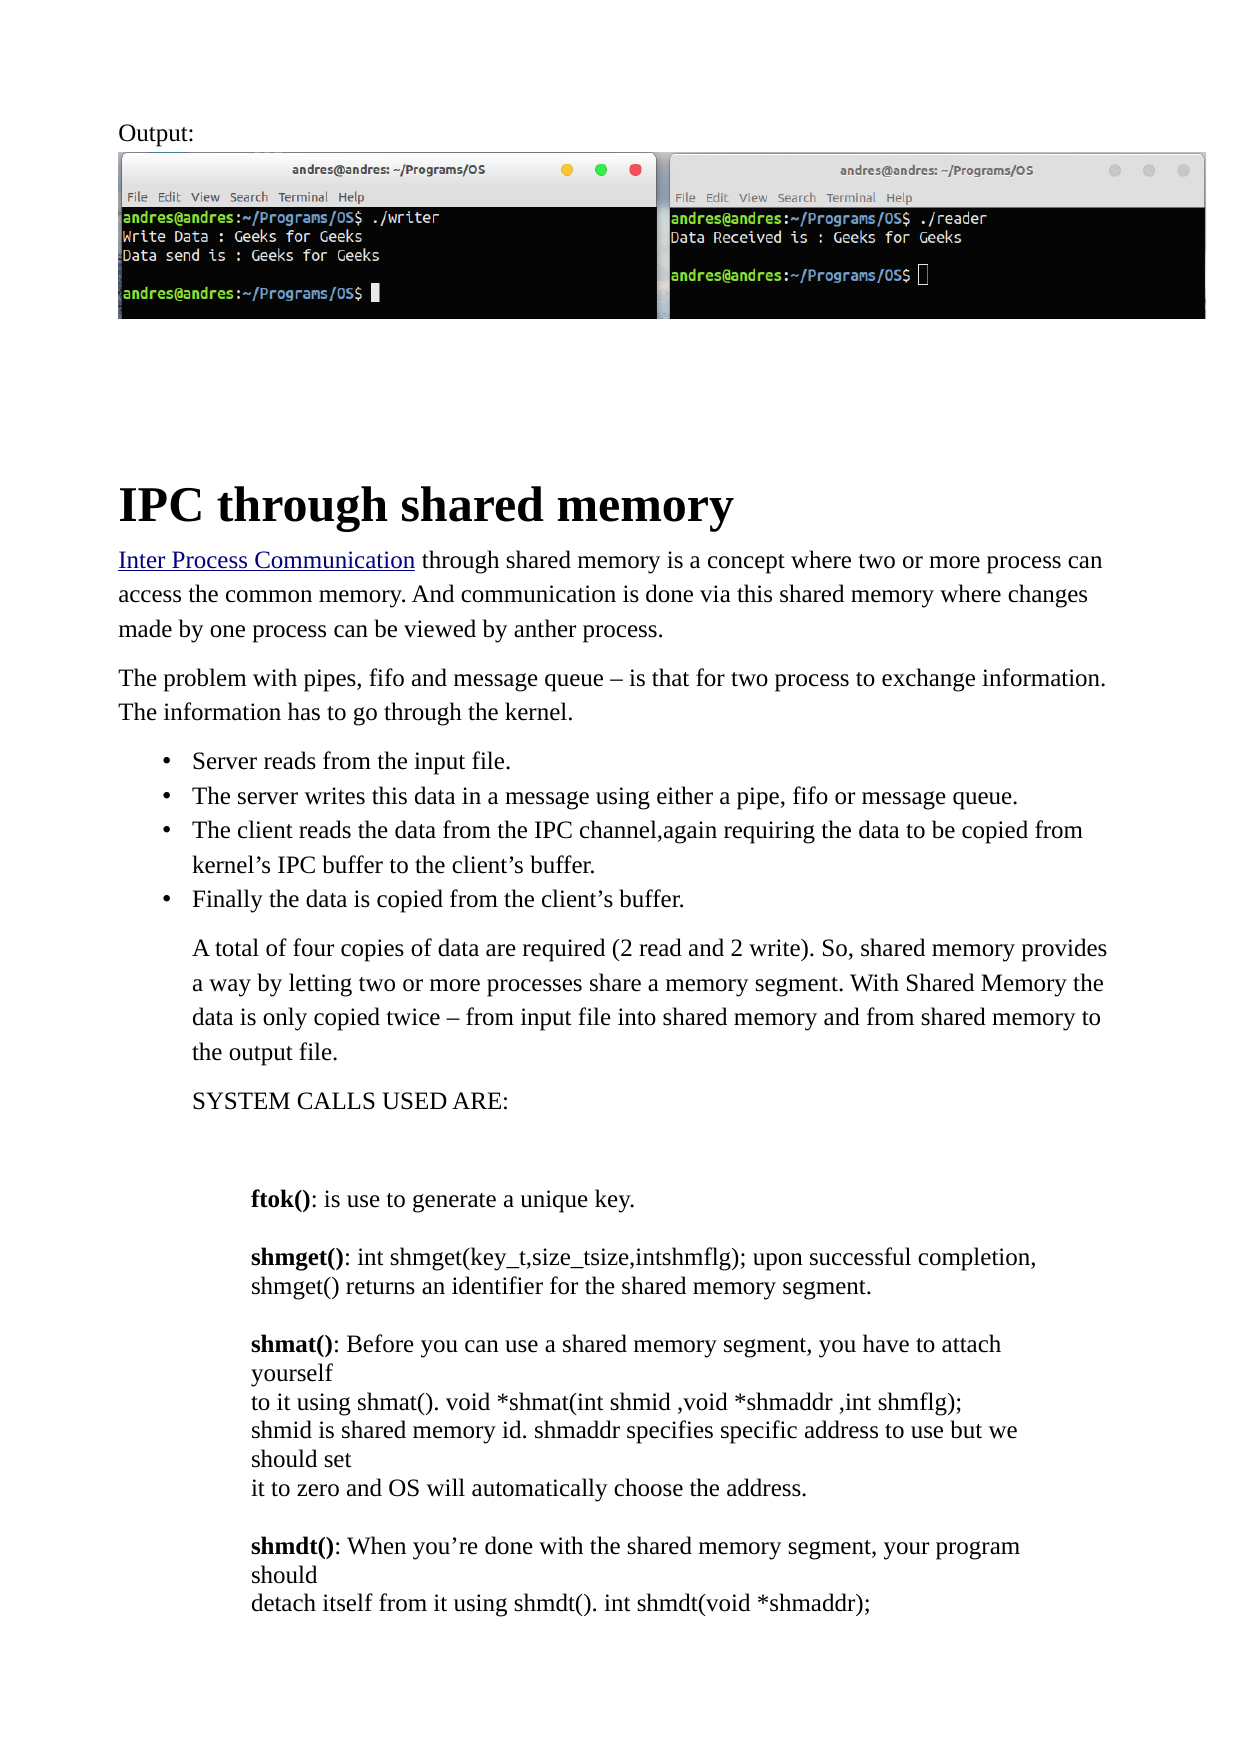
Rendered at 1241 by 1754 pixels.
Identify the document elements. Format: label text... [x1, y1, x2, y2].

list shmat(): Before you can use a shared memory segment, you have to attach yourself to it using shmat(). void *shmat(int shmid ,void *shmaddr ,int shmflg); shmid is shared memory id. shmaddr specifies specific address to use but we should set it to zero and OS will automatically choose the address. [221, 1329, 1063, 1502]
subtitle IPC through shared memory [118, 475, 1122, 532]
list A total of four copies of data are required (2 read and 2 write). So, shared memory provides a way by letting two or more processes share a memory segment. With Shared Memory the data is only copied twice – from input file into shared memory and from shared memory to the output file. [162, 933, 1122, 1065]
list SYSTEM CALLS USED ARE: [162, 1086, 1122, 1114]
text Output: [118, 118, 1122, 152]
list ftok(): is use to generate a unique key. [221, 1184, 1063, 1213]
list shmdt(): When you’re done with the shared memory segment, your program should detach itself from it using shmdt(). int shmdt(void *shmaddr); [221, 1531, 1063, 1617]
list Finally the data is copied from the client’s buffer. [162, 884, 1122, 913]
text Inter Process Communication through shared memory is a concept where two or more process can access the common memory. And communication is done via this shared memory where changes made by one process can be viewed by anther process. [118, 545, 1122, 642]
list The server writes this data in a message using either a pipe, fifo or message queue. [162, 781, 1122, 809]
text [118, 319, 1122, 429]
list shmget(): int shmget(key_t,size_tsize,intshmflg); upon successful completion, shmget() returns an identifier for the shared memory segment. [221, 1242, 1063, 1299]
text The problem with pipes, fifo and message queue – is that for two process to exchange information. The information has to go through the kernel. [118, 663, 1122, 726]
list Server reads from the input file. [162, 746, 1122, 775]
picture [118, 152, 1207, 319]
list The client reads the data from the IPC channel,again requiring the data to be copied from kernel’s IPC buffer to the client’s buffer. [162, 815, 1122, 878]
